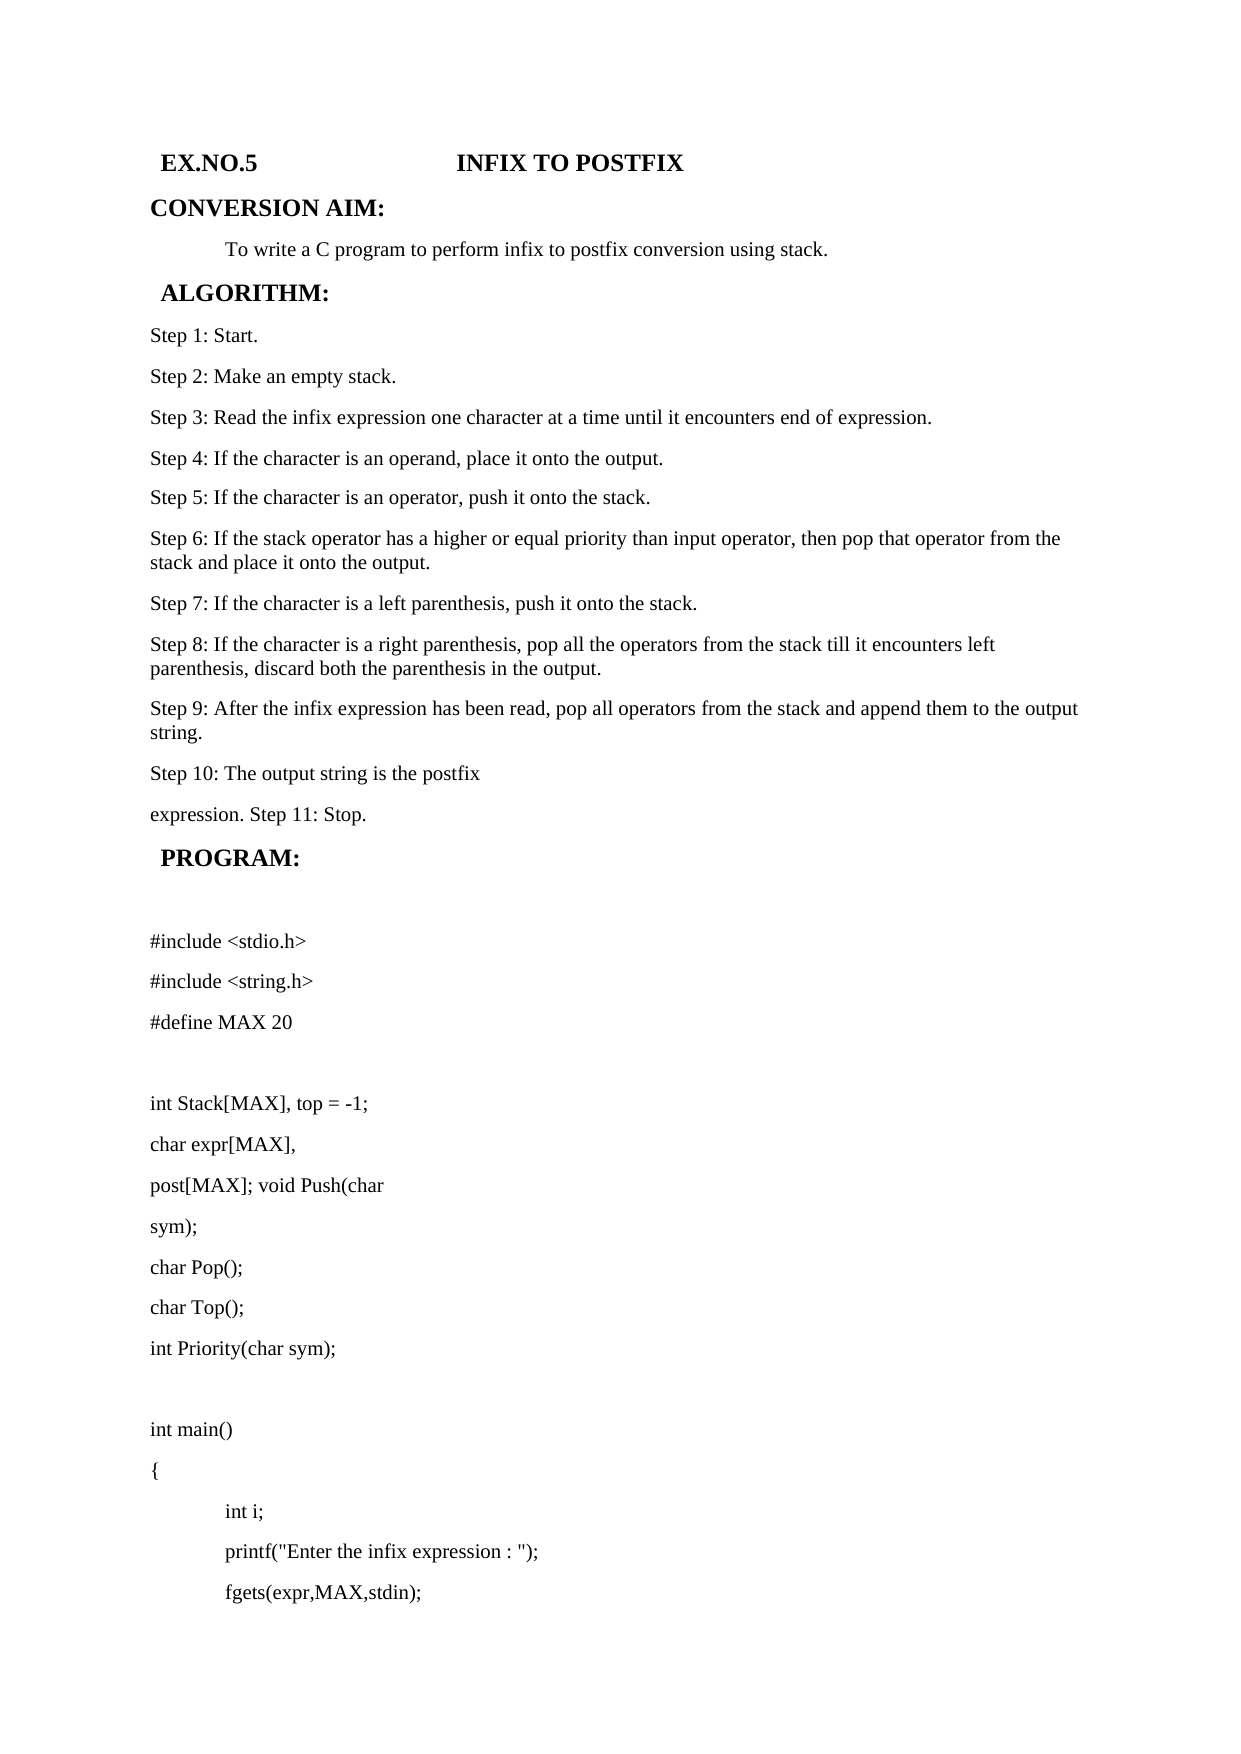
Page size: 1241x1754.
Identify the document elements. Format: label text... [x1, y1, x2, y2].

text Step 2: Make an empty stack. [150, 364, 1103, 388]
text Step 7: If the character is a left parenthesis, push it onto the stack. [150, 591, 1103, 615]
subtitle ALGORITHM: [150, 278, 1103, 307]
text Step 3: Read the infix expression one character at a time until it encounters end of expression. Step 4: If the character is an operand, place it onto the output. [150, 404, 964, 469]
text Step 5: If the character is an operator, push it onto the stack. [150, 486, 1103, 509]
text int Stack[MAX], top = -1; char expr[MAX], post[MAX]; void Push(char sym); [150, 1091, 404, 1238]
text Step 10: The output string is the postfix expression. Step 11: Stop. [150, 761, 580, 826]
text Step 1: Start. [150, 323, 1103, 347]
subtitle EX.NO.5 INFIX TO POSTFIX CONVERSION AIM: [150, 148, 859, 222]
text printf("Enter the infix expression : "); fgets(expr,MAX,stdin); [225, 1539, 541, 1604]
text { [150, 1458, 1103, 1482]
text int main() [150, 1417, 1103, 1441]
text #include <stdio.h> #include <string.h> #define MAX 20 [150, 928, 314, 1034]
text Step 9: After the infix expression has been read, pop all operators from the stack and append them to the output string. [150, 696, 1103, 744]
text Step 8: If the character is a right parenthesis, pop all the operators from the stack till it encounters left parenthesis, discard both the parenthesis in the output. [150, 632, 997, 680]
text int Priority(char sym); [150, 1336, 1103, 1360]
subtitle PROGRAM: [150, 843, 1103, 872]
text int i; [225, 1498, 1103, 1523]
text Step 6: If the stack operator has a higher or equal priority than input operator, then pop that operator from the stack and place it onto the output. [150, 526, 1092, 574]
text char Pop(); char Top(); [150, 1255, 245, 1319]
text To write a C program to perform infix to postfix conversion using stack. [225, 238, 1103, 261]
